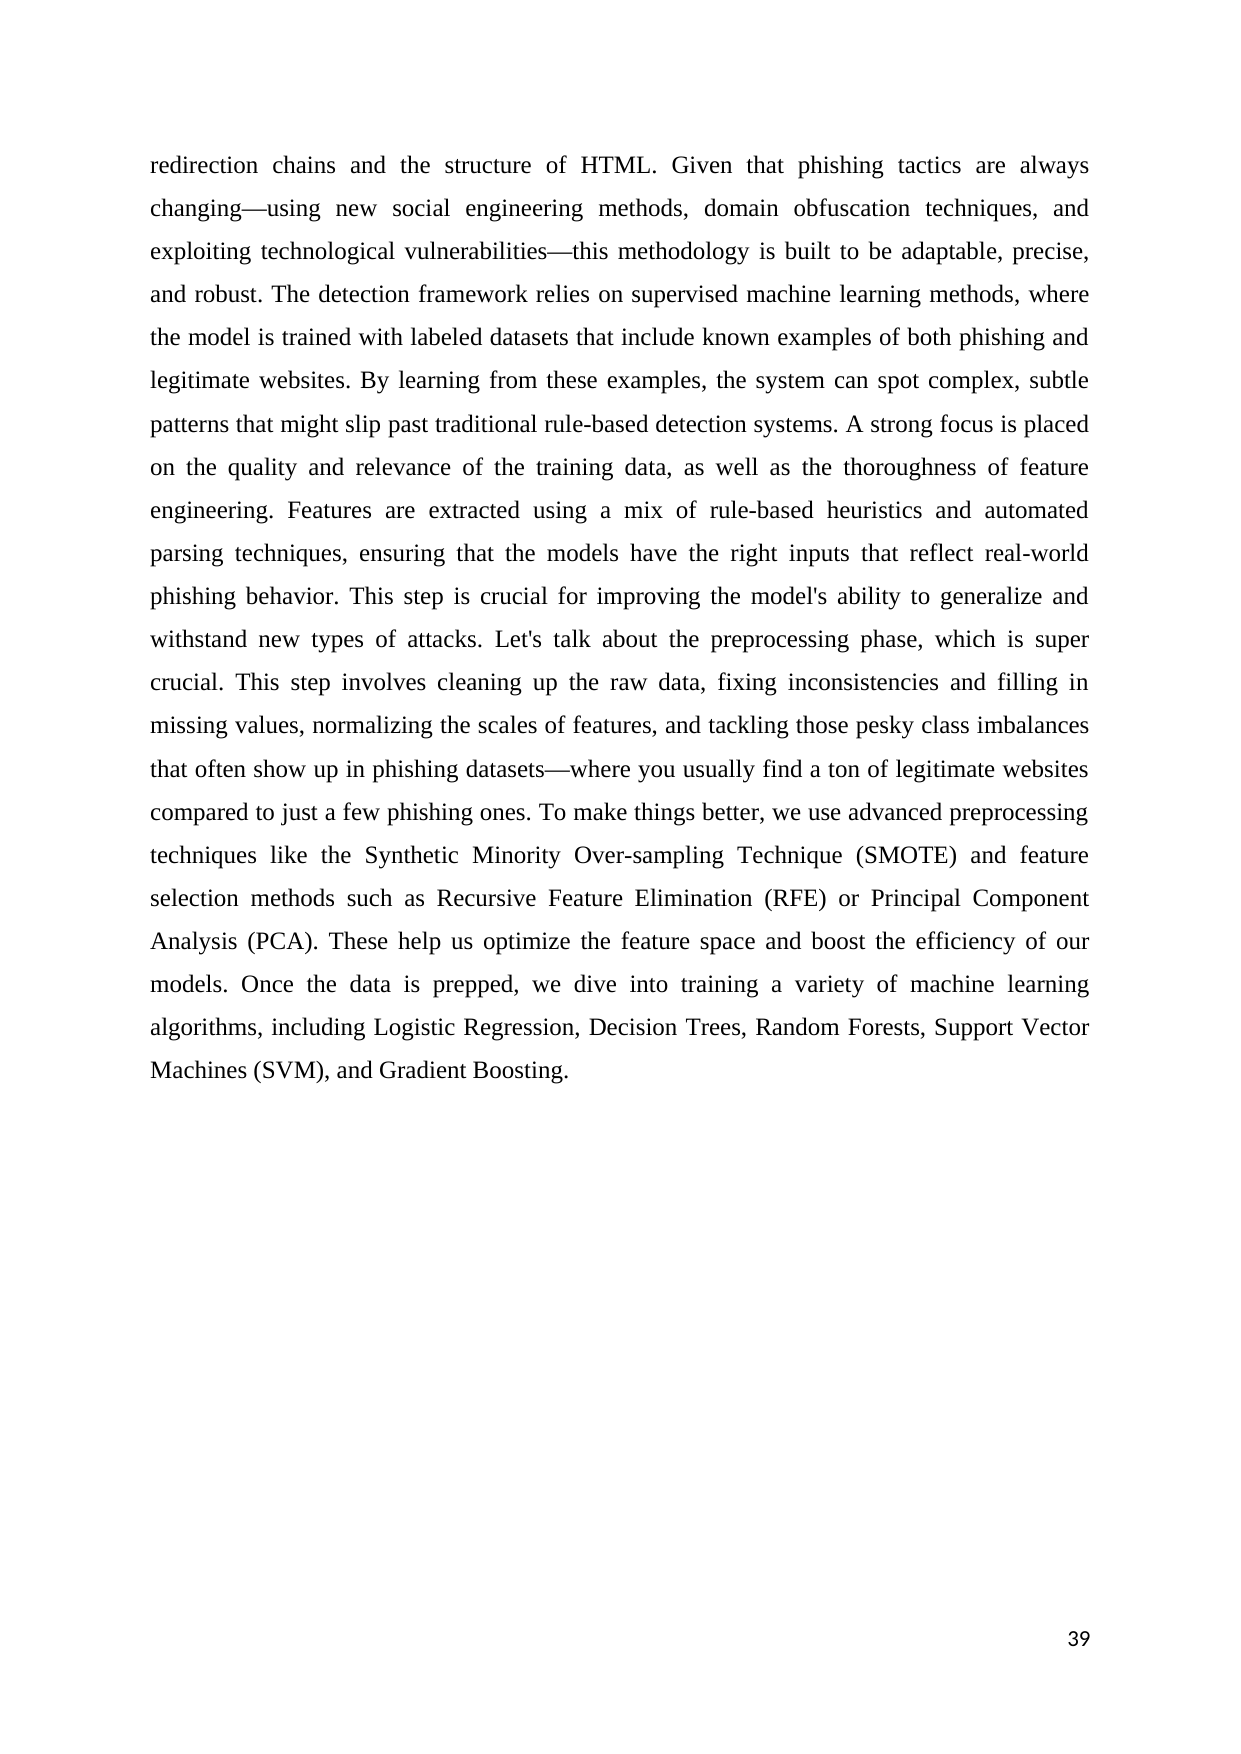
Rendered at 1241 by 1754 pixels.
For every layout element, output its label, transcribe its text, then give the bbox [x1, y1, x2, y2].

text redirection chains and the structure of HTML. Given that phishing tactics are always changing—using new social engineering methods, domain obfuscation techniques, and exploiting technological vulnerabilities—this methodology is built to be adaptable, precise, and robust. The detection framework relies on supervised machine learning methods, where the model is trained with labeled datasets that include known examples of both phishing and legitimate websites. By learning from these examples, the system can spot complex, subtle patterns that might slip past traditional rule-based detection systems. A strong focus is placed on the quality and relevance of the training data, as well as the thoroughness of feature engineering. Features are extracted using a mix of rule-based heuristics and automated parsing techniques, ensuring that the models have the right inputs that reflect real-world phishing behavior. This step is crucial for improving the model's ability to generalize and withstand new types of attacks. Let's talk about the preprocessing phase, which is super crucial. This step involves cleaning up the raw data, fixing inconsistencies and filling in missing values, normalizing the scales of features, and tackling those pesky class imbalances that often show up in phishing datasets—where you usually find a ton of legitimate websites compared to just a few phishing ones. To make things better, we use advanced preprocessing techniques like the Synthetic Minority Over-sampling Technique (SMOTE) and feature selection methods such as Recursive Feature Elimination (RFE) or Principal Component Analysis (PCA). These help us optimize the feature space and boost the efficiency of our models. Once the data is prepped, we dive into training a variety of machine learning algorithms, including Logistic Regression, Decision Trees, Random Forests, Support Vector Machines (SVM), and Gradient Boosting. [150, 150, 1090, 1084]
